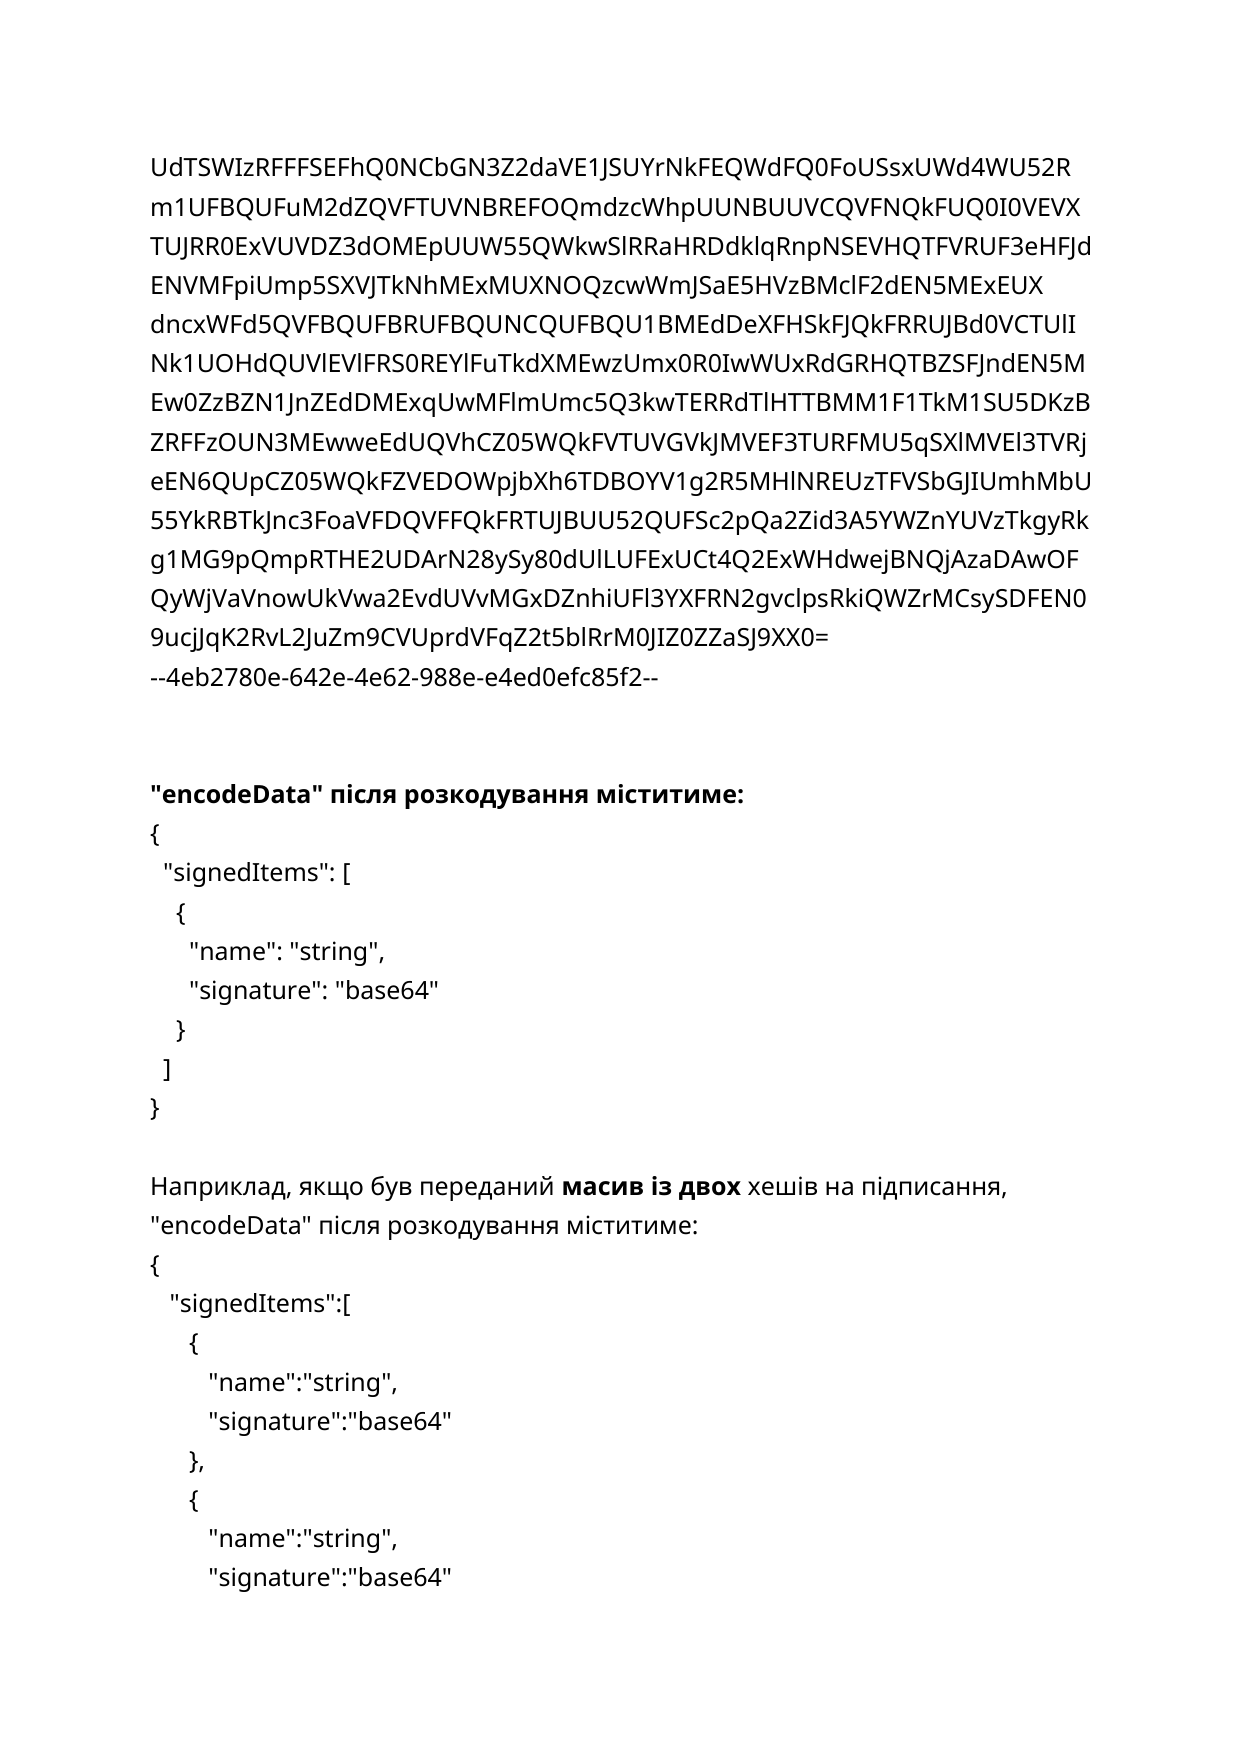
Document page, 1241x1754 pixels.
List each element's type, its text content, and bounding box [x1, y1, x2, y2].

text "signedItems": [ [150, 855, 1094, 889]
text } [150, 1012, 1094, 1046]
text "signature":"base64" [150, 1403, 1094, 1437]
text { [150, 1247, 1094, 1281]
text }, [150, 1442, 1094, 1477]
text "encodeData" після розкодування міститиме: [150, 777, 1094, 811]
text --4eb2780e-642e-4e62-988e-e4ed0efc85f2-- [150, 659, 1094, 693]
text { [150, 1325, 1094, 1359]
text { [150, 894, 1094, 928]
text UdTSWIzRFFFSEFhQ0NCbGN3Z2daVE1JSUYrNkFEQWdFQ0FoUSsxUWd4WU52Rm1UFBQUFuM2dZQVFTUVNBREFOQmdzcWhpUUNBUUVCQVFNQkFUQ0I0VEVXTUJRR0ExVUVDZ3dOMEpUUW55QWkwSlRRaHRDdklqRnpNSEVHQTFVRUF3eHFJdENVMFpiUmp5SXVJTkNhMExMUXNOQzcwWmJSaE5HVzBMclF2dEN5MExEUX [150, 150, 1094, 302]
text { [150, 1482, 1094, 1516]
text "signedItems":[ [150, 1286, 1094, 1320]
text ] [150, 1051, 1094, 1085]
text "name":"string", [150, 1364, 1094, 1398]
text "name": "string", [150, 933, 1094, 967]
text { [150, 816, 1094, 850]
text Наприклад, якщо був переданий масив із двох хешів на підписання, "encodeData" після розкодування міститиме: [150, 1168, 1094, 1242]
text "name":"string", [150, 1521, 1094, 1555]
text } [150, 1090, 1094, 1124]
text "signature": "base64" [150, 972, 1094, 1007]
text dncxWFd5QVFBQUFBRUFBQUNCQUFBQU1BMEdDeXFHSkFJQkFRRUJBd0VCTUlINk1UOHdQUVlEVlFRS0REYlFuTkdXMEwzUmx0R0IwWUxRdGRHQTBZSFJndEN5MEw0ZzBZN1JnZEdDMExqUwMFlmUmc5Q3kwTERRdTlHTTBMM1F1TkM1SU5DKzBZRFFzOUN3MEwweEdUQVhCZ05WQkFVTUVGVkJMVEF3TURFMU5qSXlMVEl3TVRjeEN6QUpCZ05WQkFZVEDOWpjbXh6TDBOYV1g2R5MHlNREUzTFVSbGJIUmhMbU55YkRBTkJnc3FoaVFDQVFFQkFRTUJBUU52QUFSc2pQa2Zid3A5YWZnYUVzTkgyRkg1MG9pQmpRTHE2UDArN28ySy80dUlLUFExUCt4Q2ExWHdwejBNQjAzaDAwOFQyWjVaVnowUkVwa2EvdUVvMGxDZnhiUFl3YXFRN2gvclpsRkiQWZrMCsySDFEN09ucjJqK2RvL2JuZm9CVUprdVFqZ2t5blRrM0JIZ0ZZaSJ9XX0= [150, 307, 1094, 654]
text "signature":"base64" [150, 1560, 1094, 1594]
